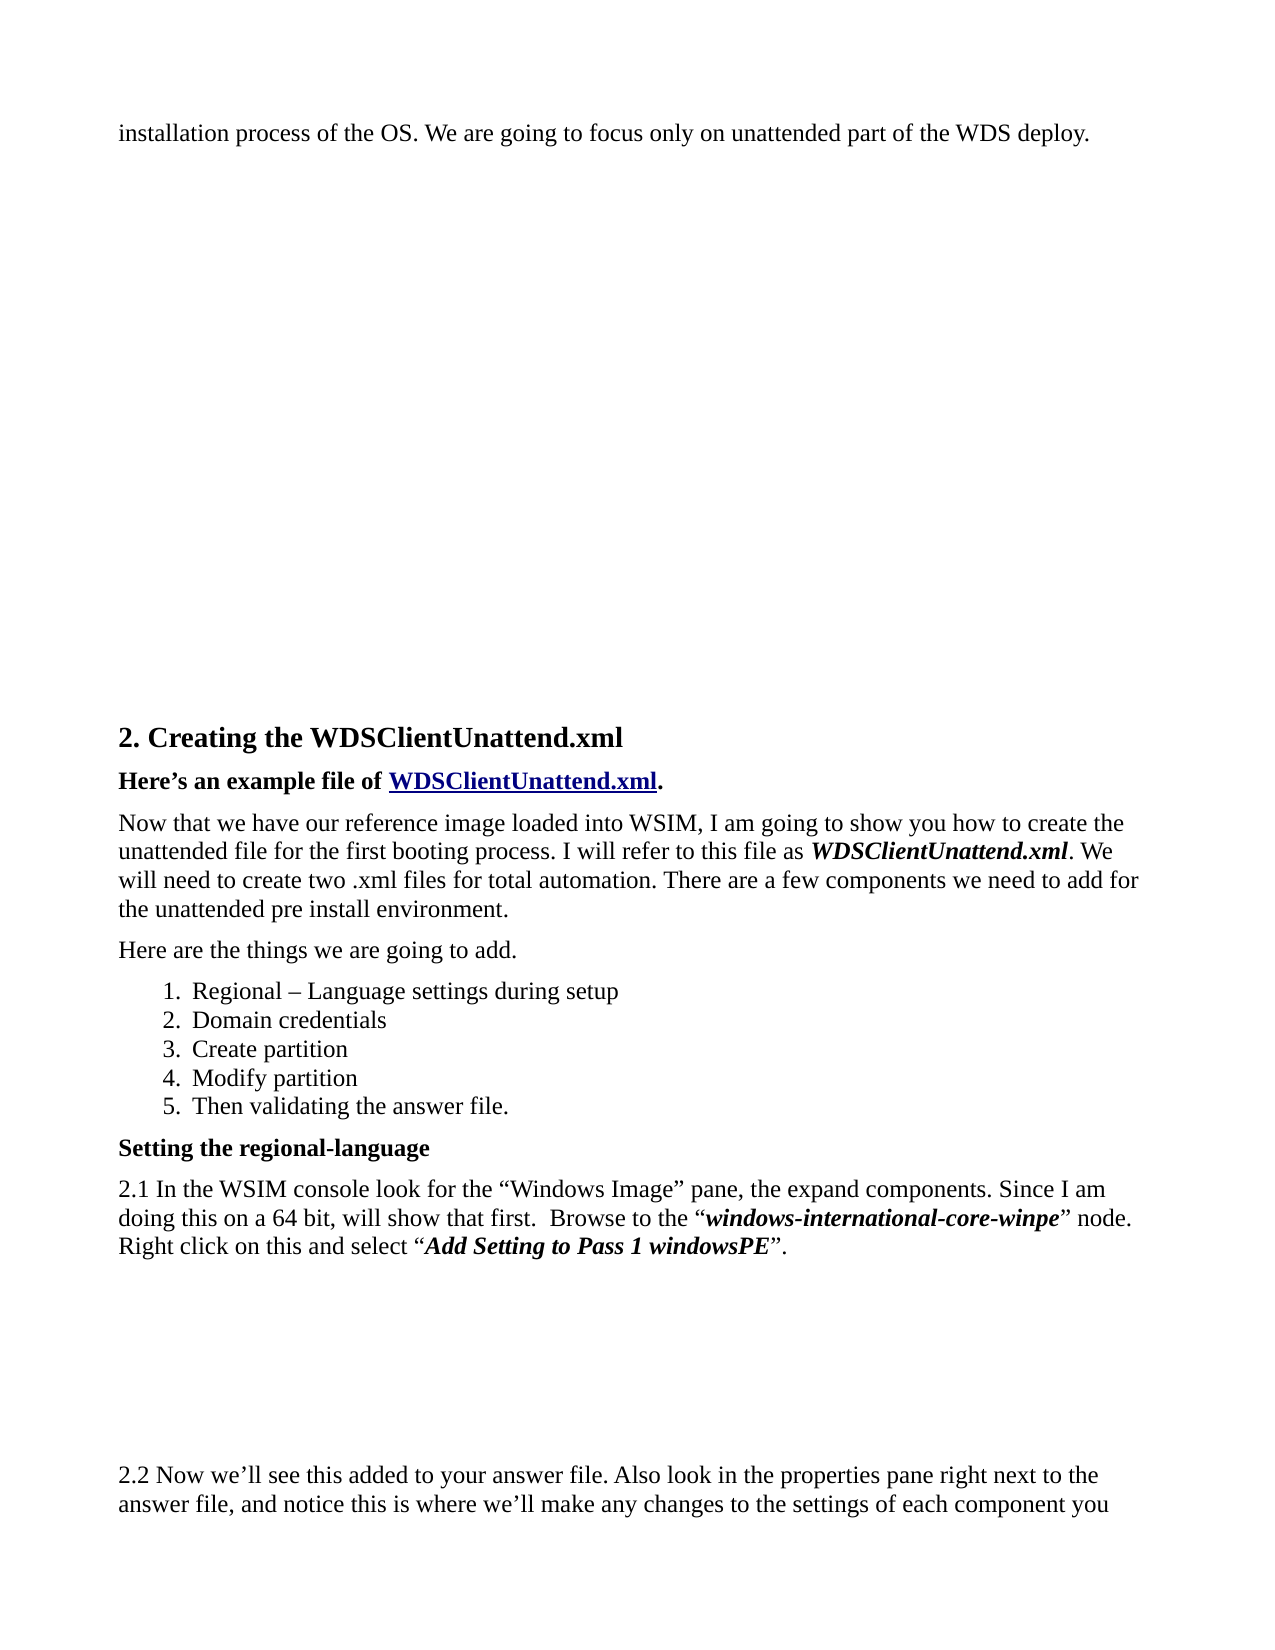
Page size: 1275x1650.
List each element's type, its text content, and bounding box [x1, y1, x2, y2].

list Create partition [162, 1034, 1157, 1063]
list Then validating the answer file. [162, 1091, 1157, 1120]
list Modify partition [162, 1063, 1157, 1091]
text Here are the things we are going to add. [118, 935, 1157, 964]
text 2.1 In the WSIM console look for the “Windows Image” pane, the expand components. Since I am doing this on a 64 bit, will show that first. Browse to the “windows-international-core-winpe” node. Right click on this and select “Add Setting to Pass 1 windowsPE”. [118, 1174, 1157, 1260]
text installation process of the OS. We are going to focus only on unattended part of the WDS deploy. [118, 118, 1157, 147]
text Now that we have our reference image loaded into WSIM, I am going to show you how to create the unattended file for the first booting process. I will refer to this file as WDSClientUnattend.xml. We will need to create two .xml files for total automation. There are a few components we need to add for the unattended pre install environment. [118, 808, 1157, 923]
list Domain credentials [162, 1005, 1157, 1034]
text 2.2 Now we’ll see this added to your answer file. Also look in the properties pane right next to the answer file, and notice this is where we’ll make any changes to the settings of each component you [118, 1460, 1157, 1518]
subtitle 2. Creating the WDSClientUnattend.xml [118, 720, 1157, 754]
text Setting the regional-language [118, 1133, 1157, 1161]
list Regional – Language settings during setup [162, 976, 1157, 1005]
text Here’s an example file of WDSClientUnattend.xml. [118, 766, 1157, 795]
